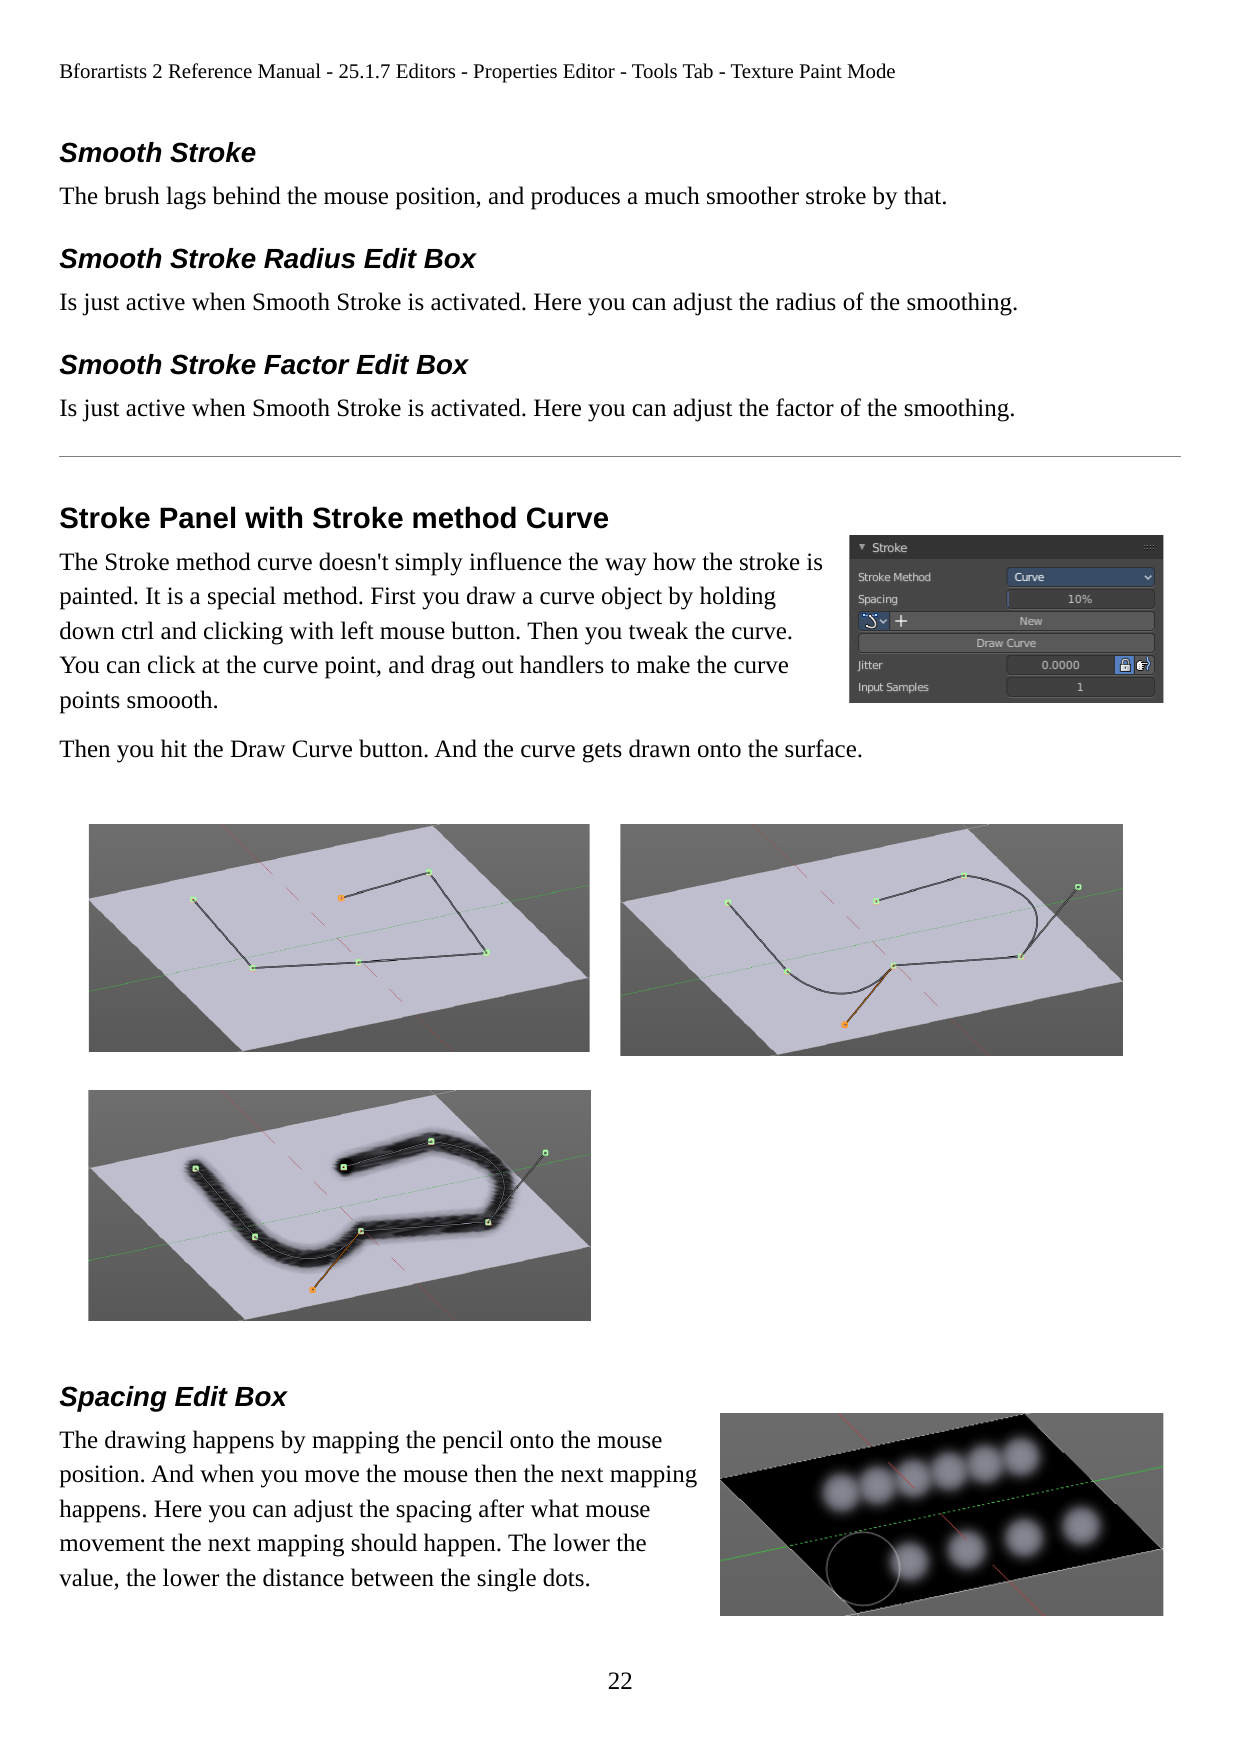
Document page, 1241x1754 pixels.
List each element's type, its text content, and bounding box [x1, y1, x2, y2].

text The brush lags behind the mouse position, and produces a much smoother stroke by that. [59, 181, 1181, 210]
text The Stroke method curve doesn't simply influence the way how the stroke is painted. It is a special method. First you draw a curve object by holding down ctrl and clicking with left mouse button. Then you tweak the curve. You can click at the curve point, and drag out handlers to make the curve points smoooth. [59, 547, 1181, 714]
text The drawing happens by mapping the pencil onto the mouse position. And when you move the mouse then the next mapping happens. Here you can adjust the spacing after what mouse movement the next mapping should happen. The lower the value, the lower the distance between the single dots. [59, 1425, 720, 1592]
picture [620, 824, 1123, 1056]
subtitle Spacing Edit Box [59, 1381, 1181, 1413]
text Then you hit the Draw Curve button. And the curve gets drawn onto the surface. [59, 734, 1181, 763]
picture [849, 535, 1164, 703]
subtitle Stroke Panel with Stroke method Curve [59, 501, 1181, 534]
picture [88, 824, 590, 1052]
subtitle Smooth Stroke [59, 137, 1181, 168]
picture [720, 1413, 1164, 1616]
subtitle Smooth Stroke Factor Edit Box [59, 348, 1181, 380]
subtitle Smooth Stroke Radius Edit Box [59, 243, 1181, 274]
text Is just active when Smooth Stroke is activated. Here you can adjust the radius of the smoothing. [59, 287, 1181, 316]
text Is just active when Smooth Stroke is activated. Here you can adjust the factor of the smoothing. [59, 393, 1181, 422]
picture [88, 1090, 591, 1321]
